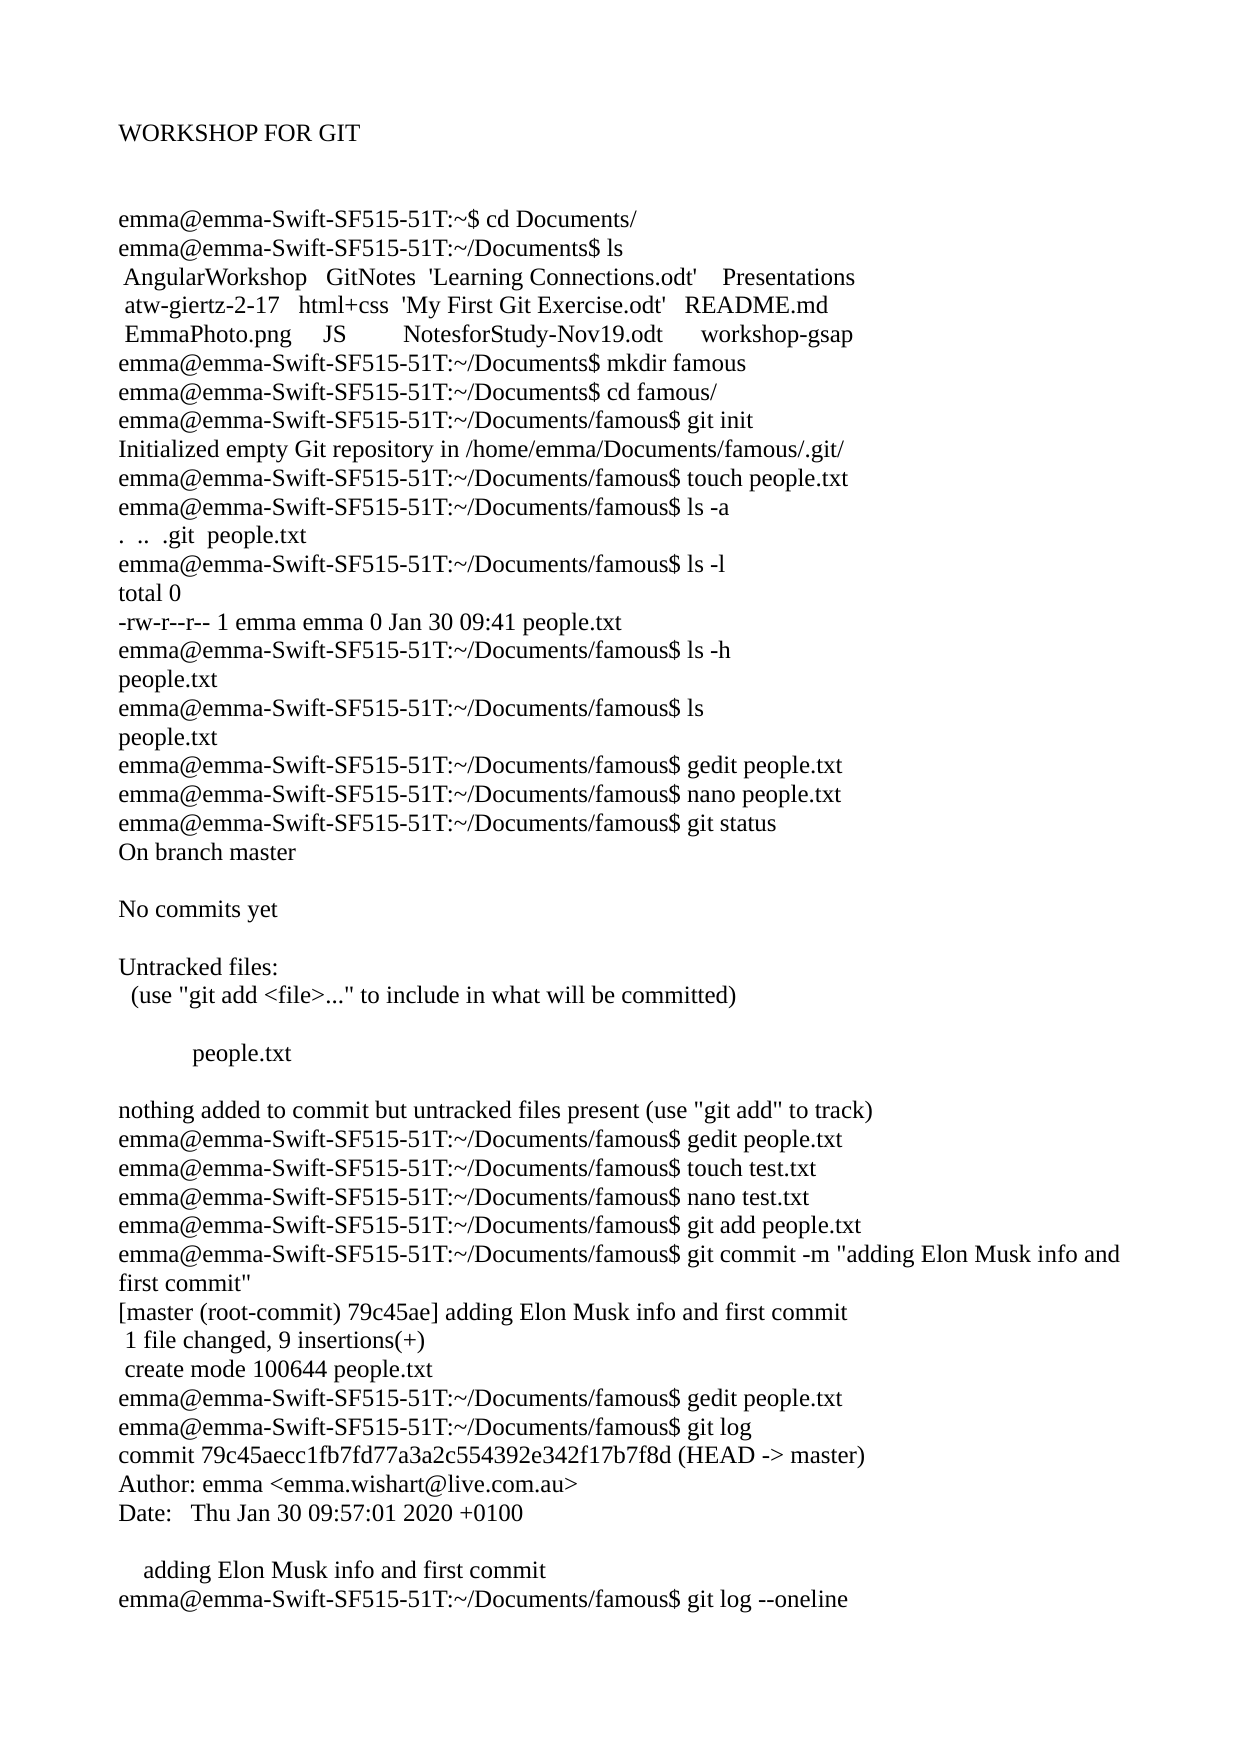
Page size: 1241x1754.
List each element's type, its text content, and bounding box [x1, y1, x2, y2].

text atw-giertz-2-17 html+css 'My First Git Exercise.odt' README.md [118, 291, 1122, 319]
text nothing added to commit but untracked files present (use "git add" to track) [118, 1096, 1122, 1124]
text Date: Thu Jan 30 09:57:01 2020 +0100 [118, 1498, 1122, 1527]
text emma@emma-Swift-SF515-51T:~/Documents/famous$ ls [118, 693, 1122, 722]
text adding Elon Musk info and first commit [118, 1556, 1122, 1584]
text emma@emma-Swift-SF515-51T:~/Documents/famous$ git init [118, 406, 1122, 434]
text emma@emma-Swift-SF515-51T:~/Documents$ cd famous/ [118, 377, 1122, 406]
text emma@emma-Swift-SF515-51T:~/Documents/famous$ git log [118, 1412, 1122, 1441]
text emma@emma-Swift-SF515-51T:~/Documents/famous$ touch people.txt [118, 463, 1122, 492]
text emma@emma-Swift-SF515-51T:~$ cd Documents/ [118, 204, 1122, 233]
text commit 79c45aecc1fb7fd77a3a2c554392e342f17b7f8d (HEAD -> master) [118, 1441, 1122, 1469]
text EmmaPhoto.png JS NotesforStudy-Nov19.odt workshop-gsap [118, 319, 1122, 348]
text [master (root-commit) 79c45ae] adding Elon Musk info and first commit [118, 1297, 1122, 1326]
text AngularWorkshop GitNotes 'Learning Connections.odt' Presentations [118, 262, 1122, 291]
text emma@emma-Swift-SF515-51T:~/Documents/famous$ git status [118, 808, 1122, 837]
text total 0 [118, 578, 1122, 607]
text Author: emma <emma.wishart@live.com.au> [118, 1469, 1122, 1498]
text On branch master [118, 837, 1122, 866]
text emma@emma-Swift-SF515-51T:~/Documents/famous$ gedit people.txt [118, 1124, 1122, 1153]
text create mode 100644 people.txt [118, 1354, 1122, 1383]
text . .. .git people.txt [118, 521, 1122, 549]
text No commits yet [118, 894, 1122, 923]
text emma@emma-Swift-SF515-51T:~/Documents/famous$ nano test.txt [118, 1182, 1122, 1211]
text Untracked files: [118, 952, 1122, 981]
text emma@emma-Swift-SF515-51T:~/Documents$ ls [118, 233, 1122, 262]
text emma@emma-Swift-SF515-51T:~/Documents/famous$ ls -h [118, 636, 1122, 664]
text people.txt [118, 664, 1122, 693]
text emma@emma-Swift-SF515-51T:~/Documents/famous$ gedit people.txt [118, 1383, 1122, 1412]
text people.txt [118, 1038, 1122, 1067]
text emma@emma-Swift-SF515-51T:~/Documents/famous$ gedit people.txt [118, 751, 1122, 779]
text emma@emma-Swift-SF515-51T:~/Documents/famous$ touch test.txt [118, 1153, 1122, 1182]
text people.txt [118, 722, 1122, 751]
text emma@emma-Swift-SF515-51T:~/Documents/famous$ ls -l [118, 549, 1122, 578]
text emma@emma-Swift-SF515-51T:~/Documents/famous$ git commit -m "adding Elon Musk info and first commit" [118, 1239, 1122, 1297]
text (use "git add <file>..." to include in what will be committed) [118, 981, 1122, 1009]
text 1 file changed, 9 insertions(+) [118, 1326, 1122, 1354]
text emma@emma-Swift-SF515-51T:~/Documents/famous$ git log --oneline [118, 1584, 1122, 1613]
text emma@emma-Swift-SF515-51T:~/Documents/famous$ git add people.txt [118, 1211, 1122, 1239]
text emma@emma-Swift-SF515-51T:~/Documents/famous$ nano people.txt [118, 779, 1122, 808]
text -rw-r--r-- 1 emma emma 0 Jan 30 09:41 people.txt [118, 607, 1122, 636]
text Initialized empty Git repository in /home/emma/Documents/famous/.git/ [118, 434, 1122, 463]
text WORKSHOP FOR GIT [118, 118, 1122, 147]
text emma@emma-Swift-SF515-51T:~/Documents$ mkdir famous [118, 348, 1122, 377]
text emma@emma-Swift-SF515-51T:~/Documents/famous$ ls -a [118, 492, 1122, 521]
